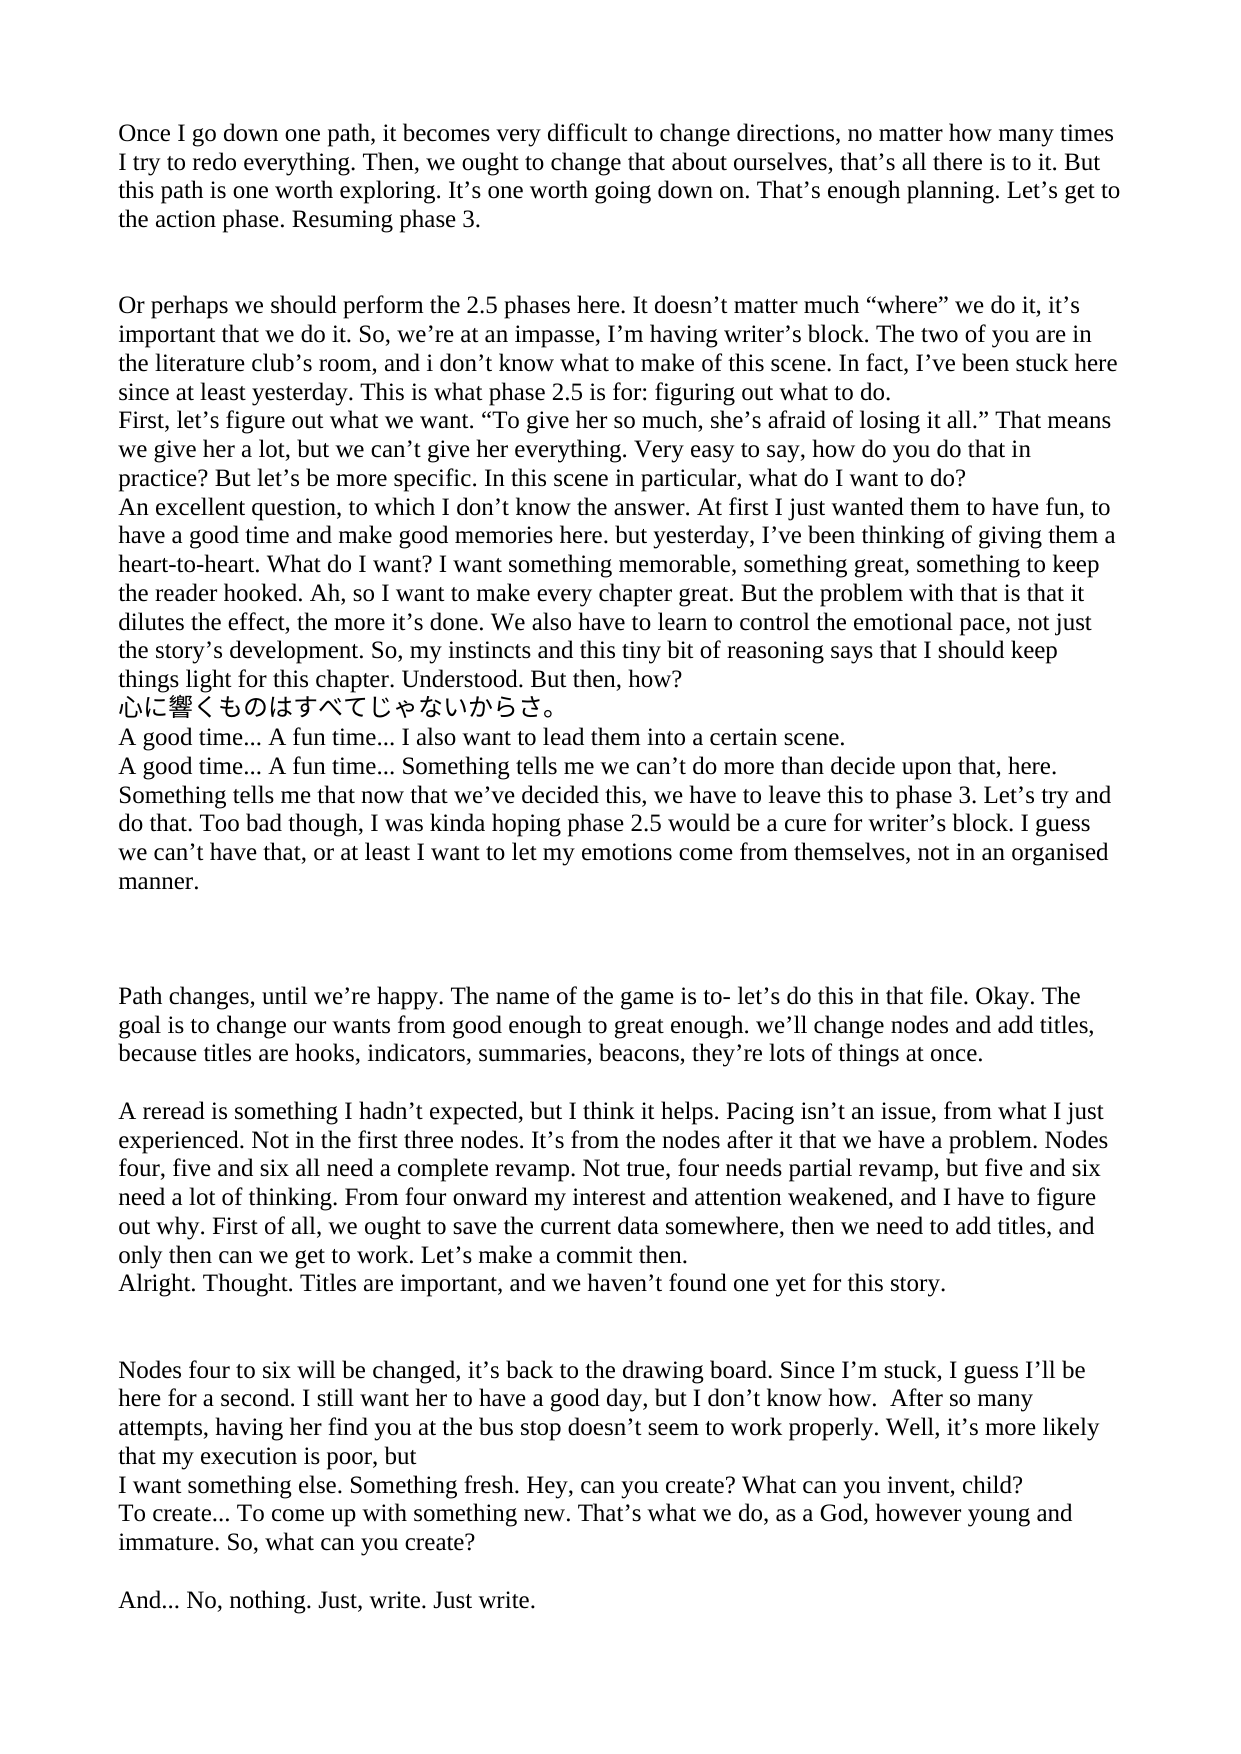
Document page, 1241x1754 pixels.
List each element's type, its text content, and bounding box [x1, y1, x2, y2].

text A good time... A fun time... I also want to lead them into a certain scene. [118, 722, 1122, 751]
text And... No, nothing. Just, write. Just write. [118, 1585, 1122, 1613]
text A reread is something I hadn’t expected, but I think it helps. Pacing isn’t an issue, from what I just experienced. Not in the first three nodes. It’s from the nodes after it that we have a problem. Nodes four, five and six all need a complete revamp. Not true, four needs partial revamp, but five and six need a lot of thinking. From four onward my interest and attention weakened, and I have to figure out why. First of all, we ought to save the current data somewhere, then we need to add titles, and only then can we get to work. Let’s make a commit then. [118, 1096, 1122, 1268]
text Nodes four to six will be changed, it’s back to the drawing board. Since I’m stuck, I guess I’ll be here for a second. I still want her to have a good day, but I don’t know how. After so many attempts, having her find you at the bus stop doesn’t seem to work properly. Well, it’s more likely that my execution is poor, but [118, 1355, 1122, 1470]
text Or perhaps we should perform the 2.5 phases here. It doesn’t matter much “where” we do it, it’s important that we do it. So, we’re at an impasse, I’m having writer’s block. The two of you are in the literature club’s room, and i don’t know what to make of this scene. In fact, I’ve been stuck here since at least yesterday. This is what phase 2.5 is for: figuring out what to do. [118, 291, 1122, 406]
text Once I go down one path, it becomes very difficult to change directions, no matter how many times I try to redo everything. Then, we ought to change that about ourselves, that’s all there is to it. But this path is one worth exploring. It’s one worth going down on. That’s enough planning. Let’s get to the action phase. Resuming phase 3. [118, 118, 1122, 233]
text To create... To come up with something new. That’s what we do, as a God, however young and immature. So, what can you create? [118, 1498, 1122, 1556]
text Alright. Thought. Titles are important, and we haven’t found one yet for this story. [118, 1268, 1122, 1297]
text Path changes, until we’re happy. The name of the game is to- let’s do this in that file. Okay. The goal is to change our wants from good enough to great enough. we’ll change nodes and add titles, because titles are hooks, indicators, summaries, beacons, they’re lots of things at once. [118, 981, 1122, 1067]
text 心に響くものはすべてじゃないからさ。 [118, 693, 1122, 722]
text A good time... A fun time... Something tells me we can’t do more than decide upon that, here. Something tells me that now that we’ve decided this, we have to leave this to phase 3. Let’s try and do that. Too bad though, I was kinda hoping phase 2.5 would be a cure for writer’s block. I guess we can’t have that, or at least I want to let my emotions come from themselves, not in an organised manner. [118, 751, 1122, 895]
text First, let’s figure out what we want. “To give her so much, she’s afraid of losing it all.” That means we give her a lot, but we can’t give her everything. Very easy to say, how do you do that in practice? But let’s be more specific. In this scene in particular, what do I want to do? [118, 406, 1122, 492]
text I want something else. Something fresh. Hey, can you create? What can you invent, child? [118, 1470, 1122, 1498]
text An excellent question, to which I don’t know the answer. At first I just wanted them to have fun, to have a good time and make good memories here. but yesterday, I’ve been thinking of giving them a heart-to-heart. What do I want? I want something memorable, something great, something to keep the reader hooked. Ah, so I want to make every chapter great. But the problem with that is that it dilutes the effect, the more it’s done. We also have to learn to control the emotional pace, not just the story’s development. So, my instincts and this tiny bit of reasoning says that I should keep things light for this chapter. Understood. But then, how? [118, 492, 1122, 693]
